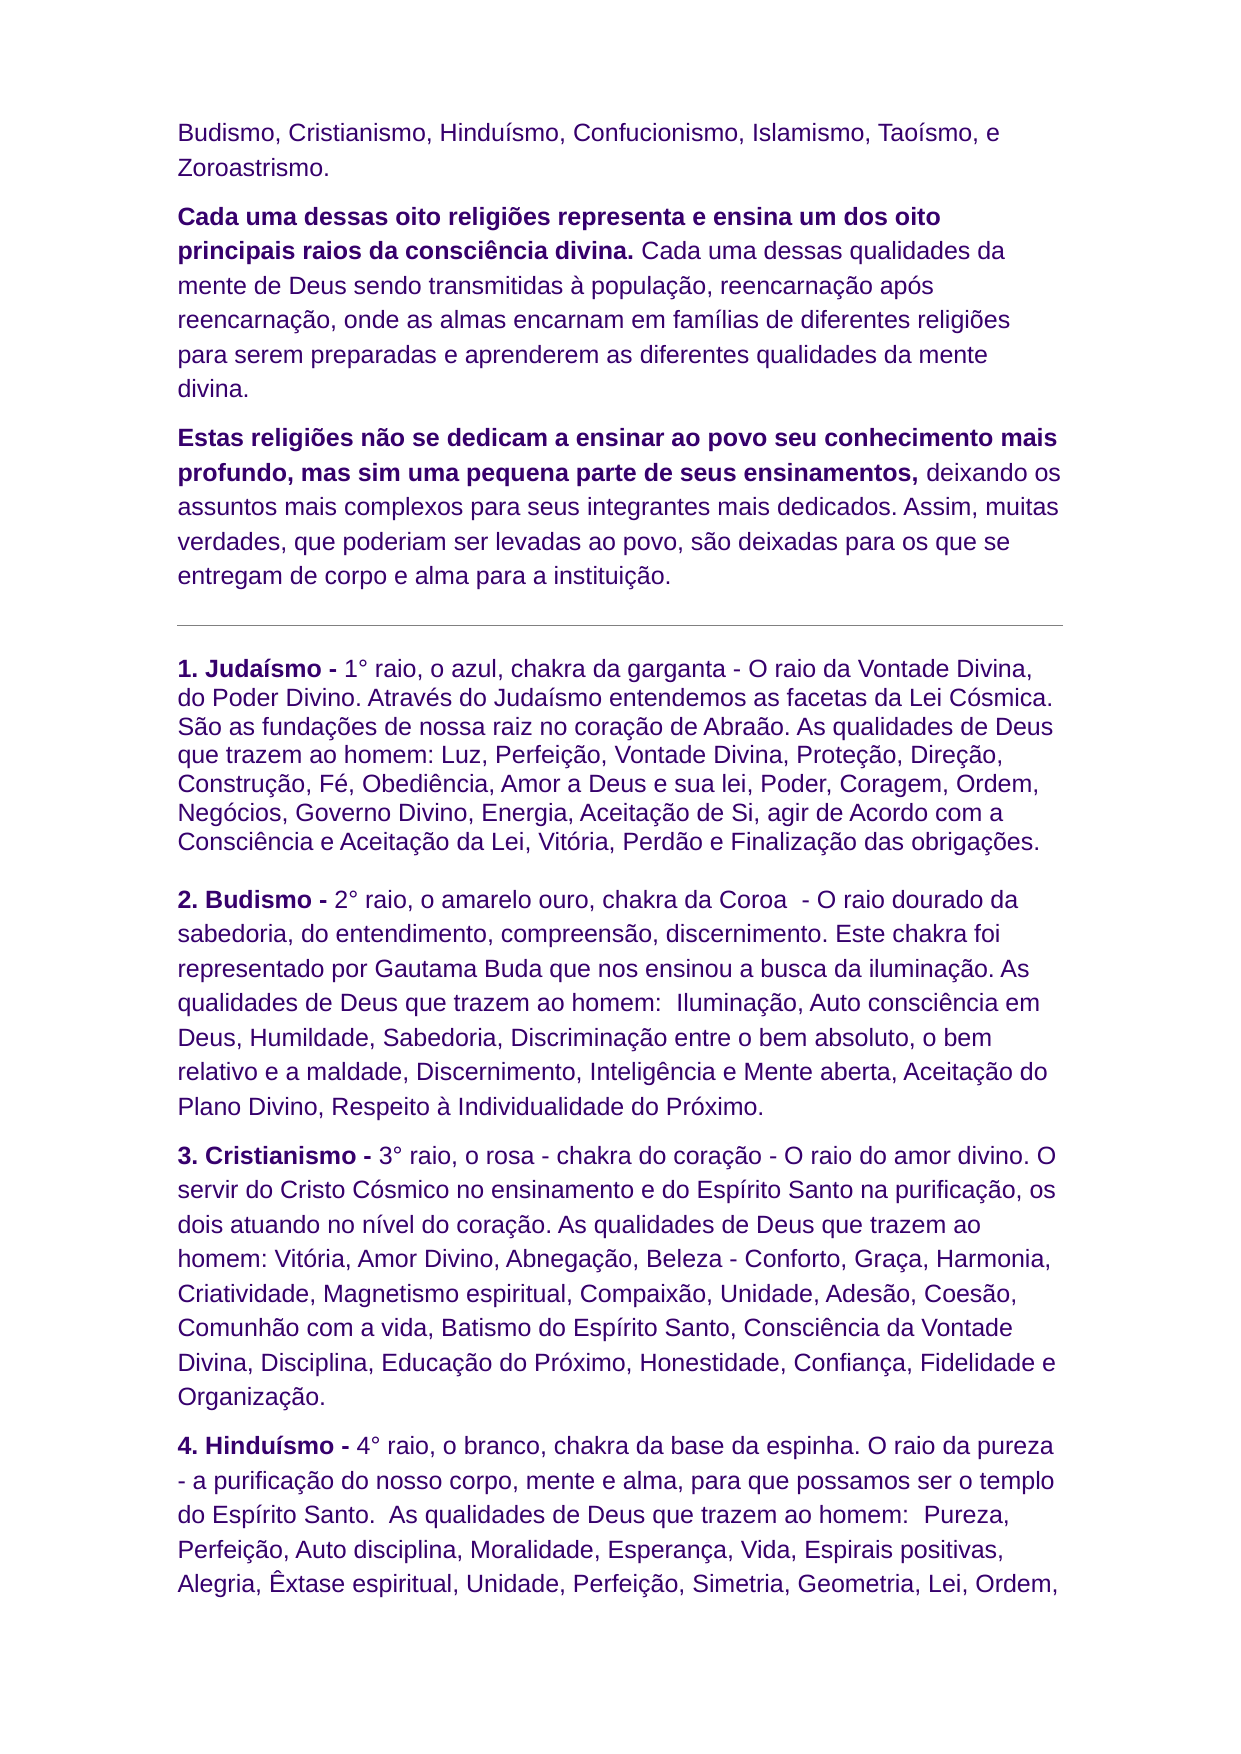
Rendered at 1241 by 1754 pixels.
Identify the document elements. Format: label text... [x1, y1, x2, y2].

text Budismo, Cristianismo, Hinduísmo, Confucionismo, Islamismo, Taoísmo, e Zoroastrismo. [177, 118, 1063, 181]
text 4. Hinduísmo - 4° raio, o branco, chakra da base da espinha. O raio da pureza - a purificação do nosso corpo, mente e alma, para que possamos ser o templo do Espírito Santo. As qualidades de Deus que trazem ao homem: Pureza, Perfeição, Auto disciplina, Moralidade, Esperança, Vida, Espirais positivas, Alegria, Êxtase espiritual, Unidade, Perfeição, Simetria, Geometria, Lei, Ordem, [177, 1431, 1063, 1598]
text Estas religiões não se dedicam a ensinar ao povo seu conhecimento mais profundo, mas sim uma pequena parte de seus ensinamentos, deixando os assuntos mais complexos para seus integrantes mais dedicados. Assim, muitas verdades, que poderiam ser levadas ao povo, são deixadas para os que se entregam de corpo e alma para a instituição. [177, 423, 1063, 590]
text 2. Budismo - 2° raio, o amarelo ouro, chakra da Coroa - O raio dourado da sabedoria, do entendimento, compreensão, discernimento. Este chakra foi representado por Gautama Buda que nos ensinou a busca da iluminação. As qualidades de Deus que trazem ao homem: Iluminação, Auto consciência em Deus, Humildade, Sabedoria, Discriminação entre o bem absoluto, o bem relativo e a maldade, Discernimento, Inteligência e Mente aberta, Aceitação do Plano Divino, Respeito à Individualidade do Próximo. [177, 885, 1063, 1121]
text 3. Cristianismo - 3° raio, o rosa - chakra do coração - O raio do amor divino. O servir do Cristo Cósmico no ensinamento e do Espírito Santo na purificação, os dois atuando no nível do coração. As qualidades de Deus que trazem ao homem: Vitória, Amor Divino, Abnegação, Beleza - Conforto, Graça, Harmonia, Criatividade, Magnetismo espiritual, Compaixão, Unidade, Adesão, Coesão, Comunhão com a vida, Batismo do Espírito Santo, Consciência da Vontade Divina, Disciplina, Educação do Próximo, Honestidade, Confiança, Fidelidade e Organização. [177, 1141, 1063, 1411]
text 1. Judaísmo - 1° raio, o azul, chakra da garganta - O raio da Vontade Divina, do Poder Divino. Através do Judaísmo entendemos as facetas da Lei Cósmica. São as fundações de nossa raiz no coração de Abraão. As qualidades de Deus que trazem ao homem: Luz, Perfeição, Vontade Divina, Proteção, Direção, Construção, Fé, Obediência, Amor a Deus e sua lei, Poder, Coragem, Ordem, Negócios, Governo Divino, Energia, Aceitação de Si, agir de Acordo com a Consciência e Aceitação da Lei, Vitória, Perdão e Finalização das obrigações. [177, 654, 1063, 856]
text Cada uma dessas oito religiões representa e ensina um dos oito principais raios da consciência divina. Cada uma dessas qualidades da mente de Deus sendo transmitidas à população, reencarnação após reencarnação, onde as almas encarnam em famílias de diferentes religiões para serem preparadas e aprenderem as diferentes qualidades da mente divina. [177, 202, 1063, 403]
